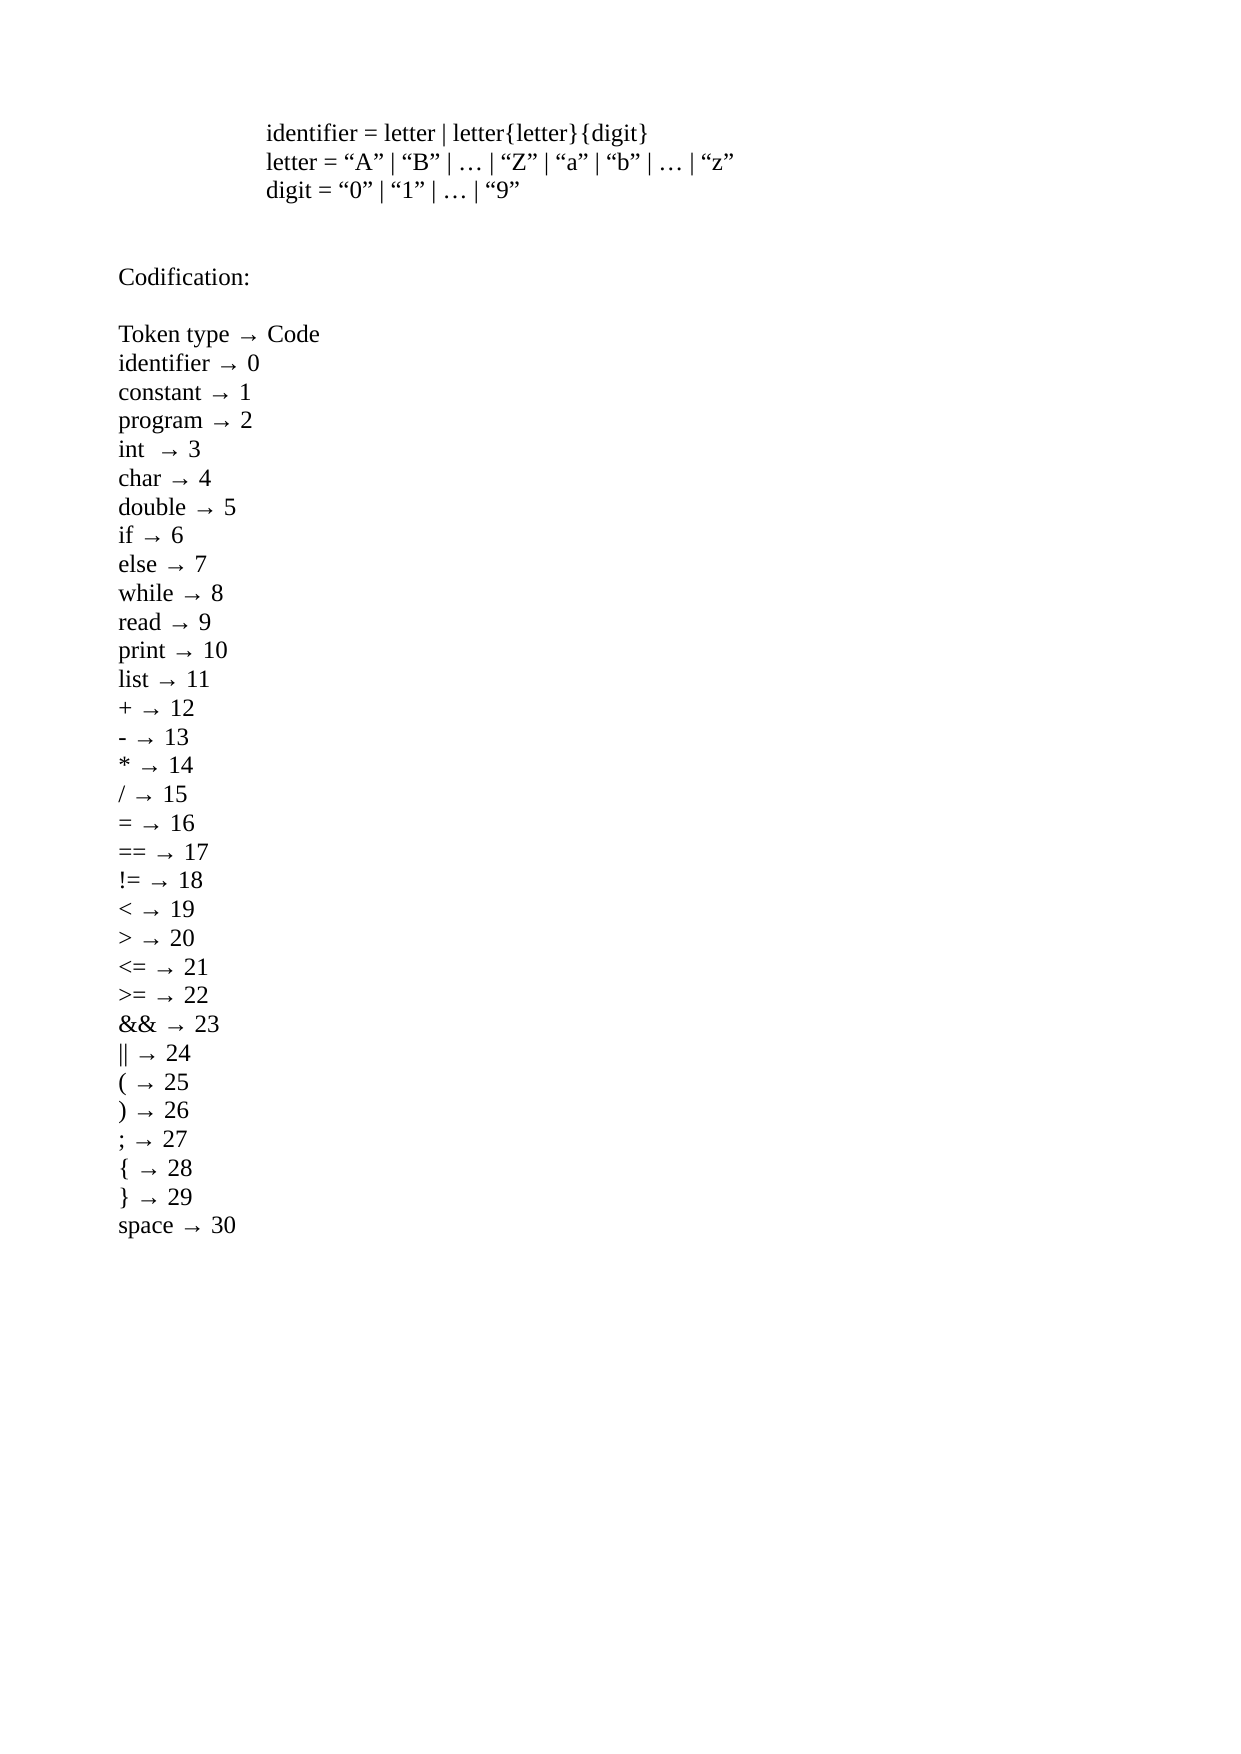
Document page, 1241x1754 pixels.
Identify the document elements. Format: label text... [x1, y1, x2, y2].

text != → 18 [118, 866, 1122, 894]
text Token type → Code [118, 319, 1122, 348]
text program → 2 [118, 406, 1122, 434]
text while → 8 [118, 578, 1122, 607]
text identifier → 0 [118, 348, 1122, 377]
text < → 19 [118, 894, 1122, 923]
text || → 24 [118, 1038, 1122, 1067]
text >= → 22 [118, 981, 1122, 1009]
text && → 23 [118, 1009, 1122, 1038]
text space → 30 [118, 1211, 1122, 1239]
text read → 9 [118, 607, 1122, 636]
text list → 11 [118, 664, 1122, 693]
text letter = “A” | “B” | … | “Z” | “a” | “b” | … | “z” [118, 147, 1122, 176]
text <= → 21 [118, 952, 1122, 981]
text ) → 26 [118, 1096, 1122, 1124]
text ; → 27 [118, 1124, 1122, 1153]
text else → 7 [118, 549, 1122, 578]
text char → 4 [118, 463, 1122, 492]
text int → 3 [118, 434, 1122, 463]
text if → 6 [118, 521, 1122, 549]
text Codification: [118, 262, 1122, 291]
text digit = “0” | “1” | … | “9” [118, 176, 1122, 204]
text constant → 1 [118, 377, 1122, 406]
text > → 20 [118, 923, 1122, 952]
text / → 15 [118, 779, 1122, 808]
text } → 29 [118, 1182, 1122, 1211]
text = → 16 [118, 808, 1122, 837]
text - → 13 [118, 722, 1122, 751]
text identifier = letter | letter{letter}{digit} [118, 118, 1122, 147]
text + → 12 [118, 693, 1122, 722]
text * → 14 [118, 751, 1122, 779]
text { → 28 [118, 1153, 1122, 1182]
text == → 17 [118, 837, 1122, 866]
text ( → 25 [118, 1067, 1122, 1096]
text double → 5 [118, 492, 1122, 521]
text print → 10 [118, 636, 1122, 664]
